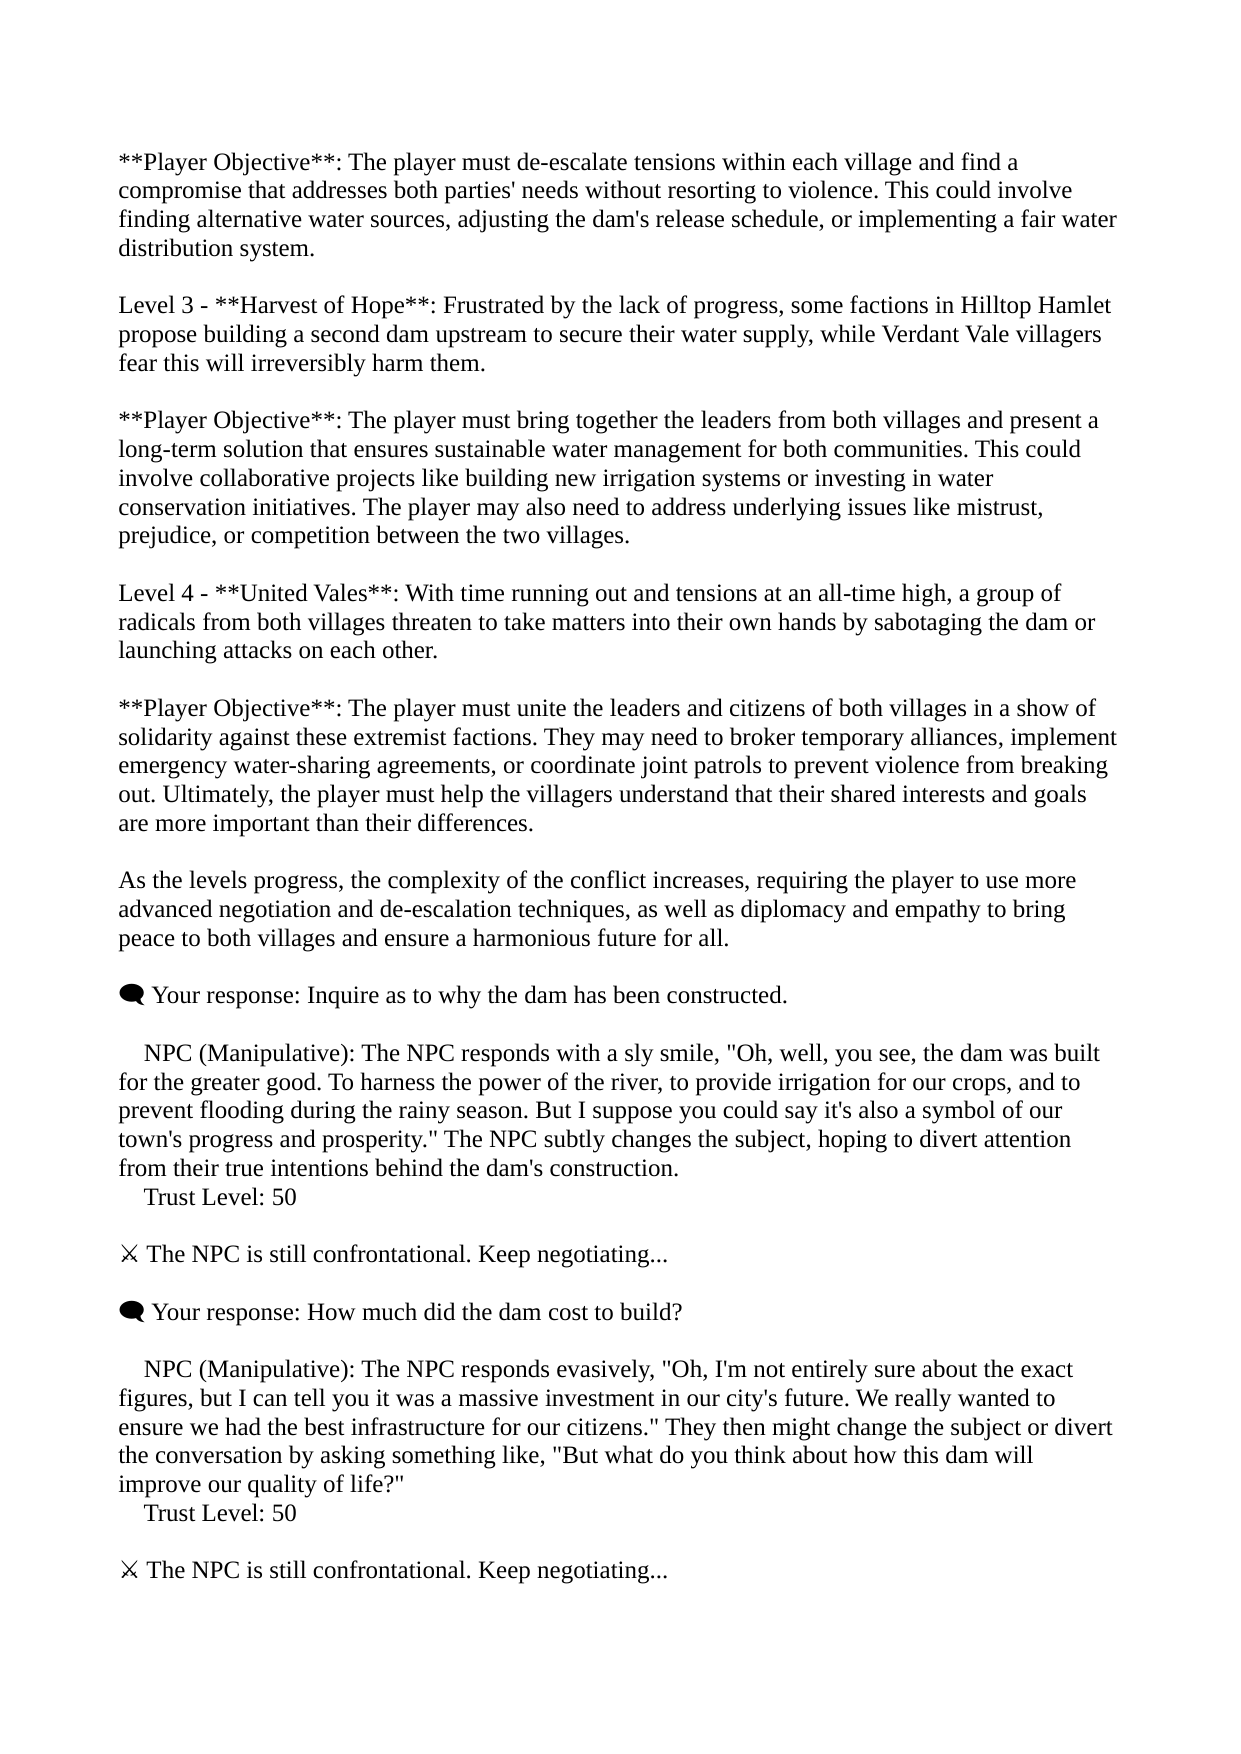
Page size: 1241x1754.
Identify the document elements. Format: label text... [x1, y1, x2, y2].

text ⚔️ The NPC is still confrontational. Keep negotiating... [118, 1556, 1122, 1584]
text **Player Objective**: The player must bring together the leaders from both villages and present a long-term solution that ensures sustainable water management for both communities. This could involve collaborative projects like building new irrigation systems or investing in water conservation initiatives. The player may also need to address underlying issues like mistrust, prejudice, or competition between the two villages. [118, 406, 1122, 549]
text 🗨️ Your response: How much did the dam cost to build? [118, 1297, 1122, 1326]
text 💙 Trust Level: 50 [118, 1182, 1122, 1211]
text As the levels progress, the complexity of the conflict increases, requiring the player to use more advanced negotiation and de-escalation techniques, as well as diplomacy and empathy to bring peace to both villages and ensure a harmonious future for all. [118, 866, 1122, 952]
text 🗨️ Your response: Inquire as to why the dam has been constructed. [118, 981, 1122, 1009]
text Level 4 - **United Vales**: With time running out and tensions at an all-time high, a group of radicals from both villages threaten to take matters into their own hands by sabotaging the dam or launching attacks on each other. [118, 578, 1122, 664]
text ⚔️ The NPC is still confrontational. Keep negotiating... [118, 1239, 1122, 1268]
text Level 3 - **Harvest of Hope**: Frustrated by the lack of progress, some factions in Hilltop Hamlet propose building a second dam upstream to secure their water supply, while Verdant Vale villagers fear this will irreversibly harm them. [118, 291, 1122, 377]
text **Player Objective**: The player must unite the leaders and citizens of both villages in a show of solidarity against these extremist factions. They may need to broker temporary alliances, implement emergency water-sharing agreements, or coordinate joint patrols to prevent violence from breaking out. Ultimately, the player must help the villagers understand that their shared interests and goals are more important than their differences. [118, 693, 1122, 837]
text 🔥 NPC (Manipulative): The NPC responds evasively, "Oh, I'm not entirely sure about the exact figures, but I can tell you it was a massive investment in our city's future. We really wanted to ensure we had the best infrastructure for our citizens." They then might change the subject or divert the conversation by asking something like, "But what do you think about how this dam will improve our quality of life?" [118, 1354, 1122, 1498]
text 🔥 NPC (Manipulative): The NPC responds with a sly smile, "Oh, well, you see, the dam was built for the greater good. To harness the power of the river, to provide irrigation for our crops, and to prevent flooding during the rainy season. But I suppose you could say it's also a symbol of our town's progress and prosperity." The NPC subtly changes the subject, hoping to divert attention from their true intentions behind the dam's construction. [118, 1038, 1122, 1182]
text **Player Objective**: The player must de-escalate tensions within each village and find a compromise that addresses both parties' needs without resorting to violence. This could involve finding alternative water sources, adjusting the dam's release schedule, or implementing a fair water distribution system. [118, 147, 1122, 262]
text 💙 Trust Level: 50 [118, 1498, 1122, 1527]
